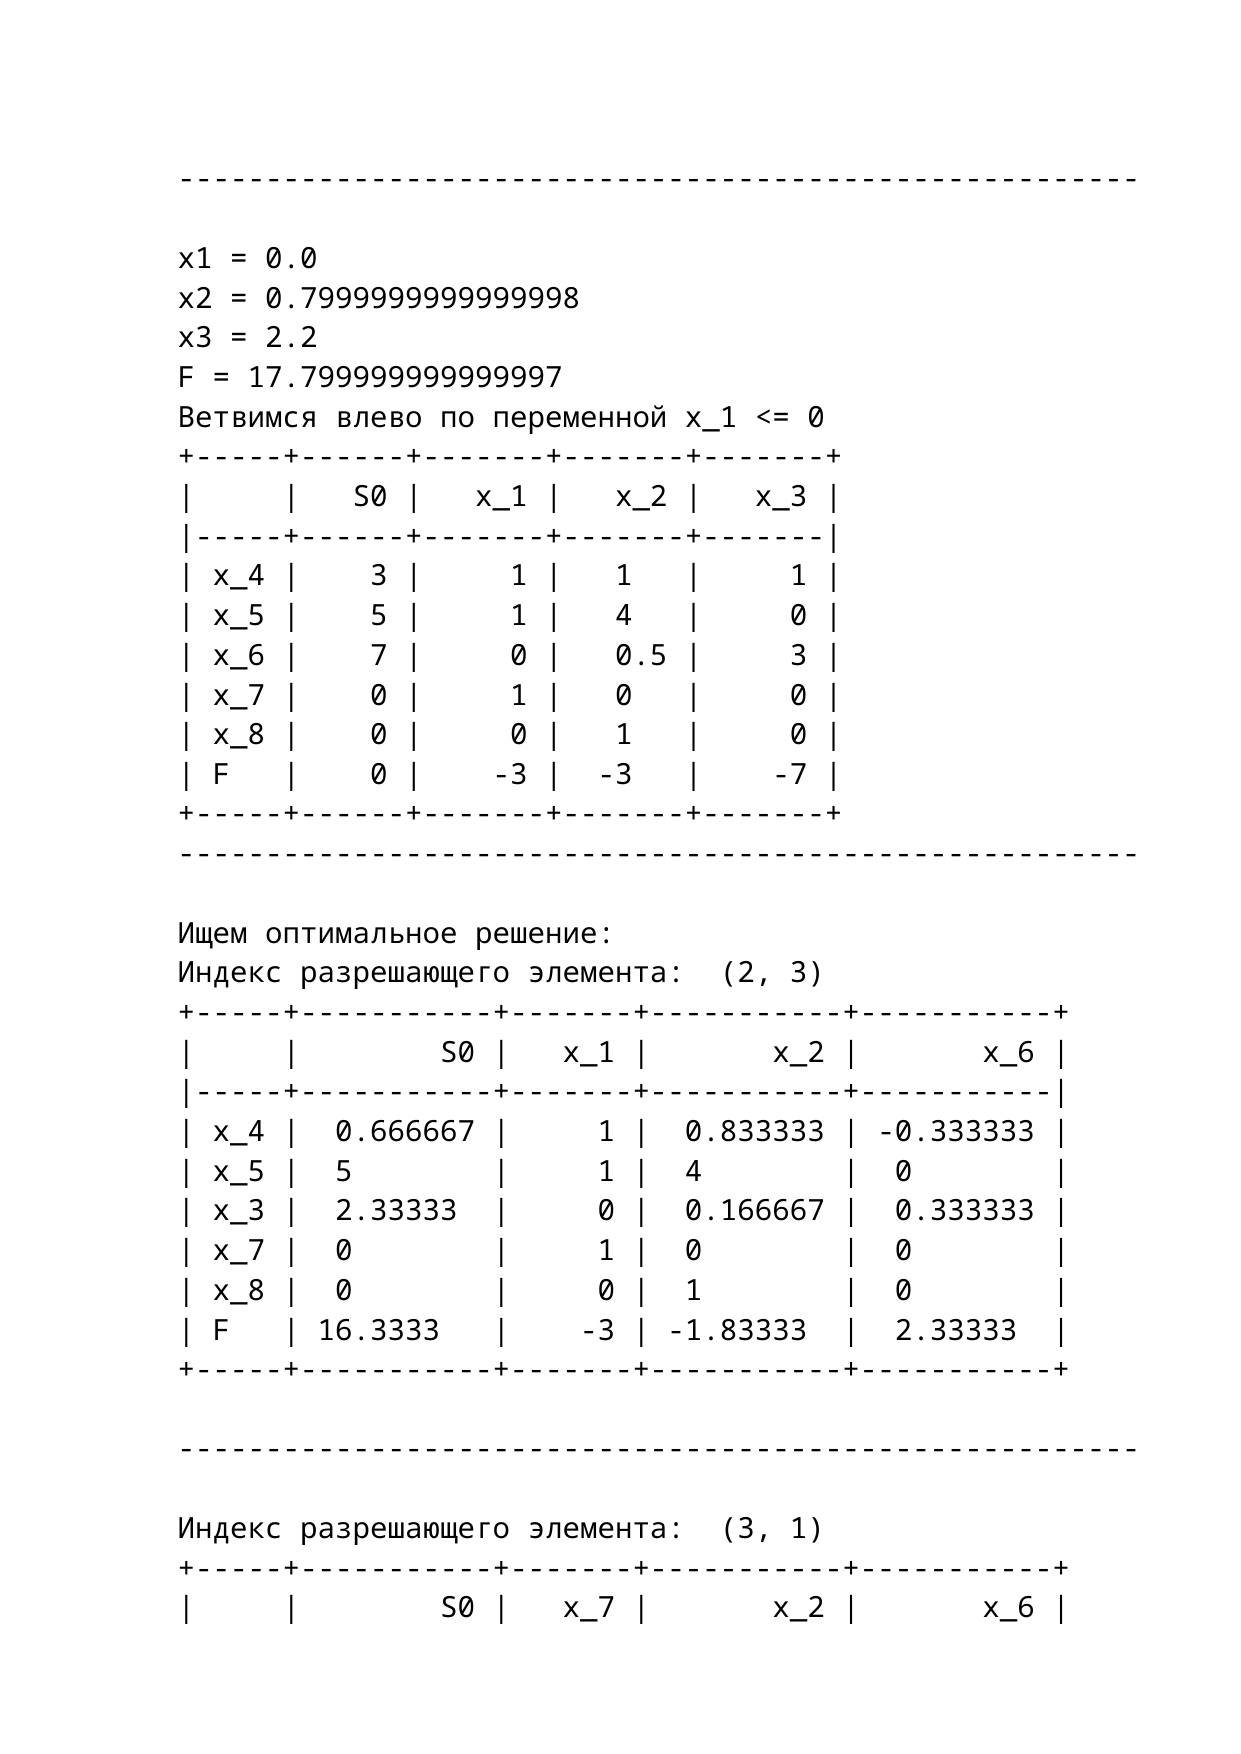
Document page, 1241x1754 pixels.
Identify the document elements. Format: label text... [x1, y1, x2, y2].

text | | S0 | x_7 | x_2 | x_6 | [177, 1587, 1152, 1626]
text +-----+-----------+-------+-----------+-----------+ [177, 991, 1152, 1031]
text Индекс разрешающего элемента: (2, 3) [177, 952, 1152, 991]
text | x_3 | 2.33333 | 0 | 0.166667 | 0.333333 | [177, 1190, 1152, 1229]
text Индекс разрешающего элемента: (3, 1) [177, 1507, 1152, 1547]
text | x_8 | 0 | 0 | 1 | 0 | [177, 1269, 1152, 1309]
text | x_4 | 3 | 1 | 1 | 1 | [177, 555, 1152, 594]
text | x_7 | 0 | 1 | 0 | 0 | [177, 1229, 1152, 1269]
text x2 = 0.7999999999999998 [177, 277, 1152, 317]
text +-----+-----------+-------+-----------+-----------+ [177, 1547, 1152, 1587]
text | | S0 | x_1 | x_2 | x_3 | [177, 475, 1152, 515]
text Ищем оптимальное решение: [177, 912, 1152, 952]
text ------------------------------------------------------- [177, 832, 1152, 872]
text x3 = 2.2 [177, 317, 1152, 356]
text |-----+------+-------+-------+-------| [177, 515, 1152, 555]
text | F | 16.3333 | -3 | -1.83333 | 2.33333 | [177, 1309, 1152, 1348]
text | x_8 | 0 | 0 | 1 | 0 | [177, 713, 1152, 753]
text | | S0 | x_1 | x_2 | x_6 | [177, 1031, 1152, 1071]
text |-----+-----------+-------+-----------+-----------| [177, 1071, 1152, 1110]
text +-----+------+-------+-------+-------+ [177, 436, 1152, 475]
text | F | 0 | -3 | -3 | -7 | [177, 753, 1152, 793]
text | x_5 | 5 | 1 | 4 | 0 | [177, 594, 1152, 634]
text F = 17.799999999999997 [177, 356, 1152, 396]
text | x_5 | 5 | 1 | 4 | 0 | [177, 1150, 1152, 1190]
text +-----+-----------+-------+-----------+-----------+ [177, 1348, 1152, 1388]
text x1 = 0.0 [177, 237, 1152, 277]
text | x_4 | 0.666667 | 1 | 0.833333 | -0.333333 | [177, 1110, 1152, 1150]
text +-----+------+-------+-------+-------+ [177, 793, 1152, 832]
text | x_6 | 7 | 0 | 0.5 | 3 | [177, 634, 1152, 674]
text ------------------------------------------------------- [177, 1428, 1152, 1467]
text Ветвимся влево по переменной x_1 <= 0 [177, 396, 1152, 436]
text | x_7 | 0 | 1 | 0 | 0 | [177, 674, 1152, 713]
text ------------------------------------------------------- [177, 158, 1152, 197]
